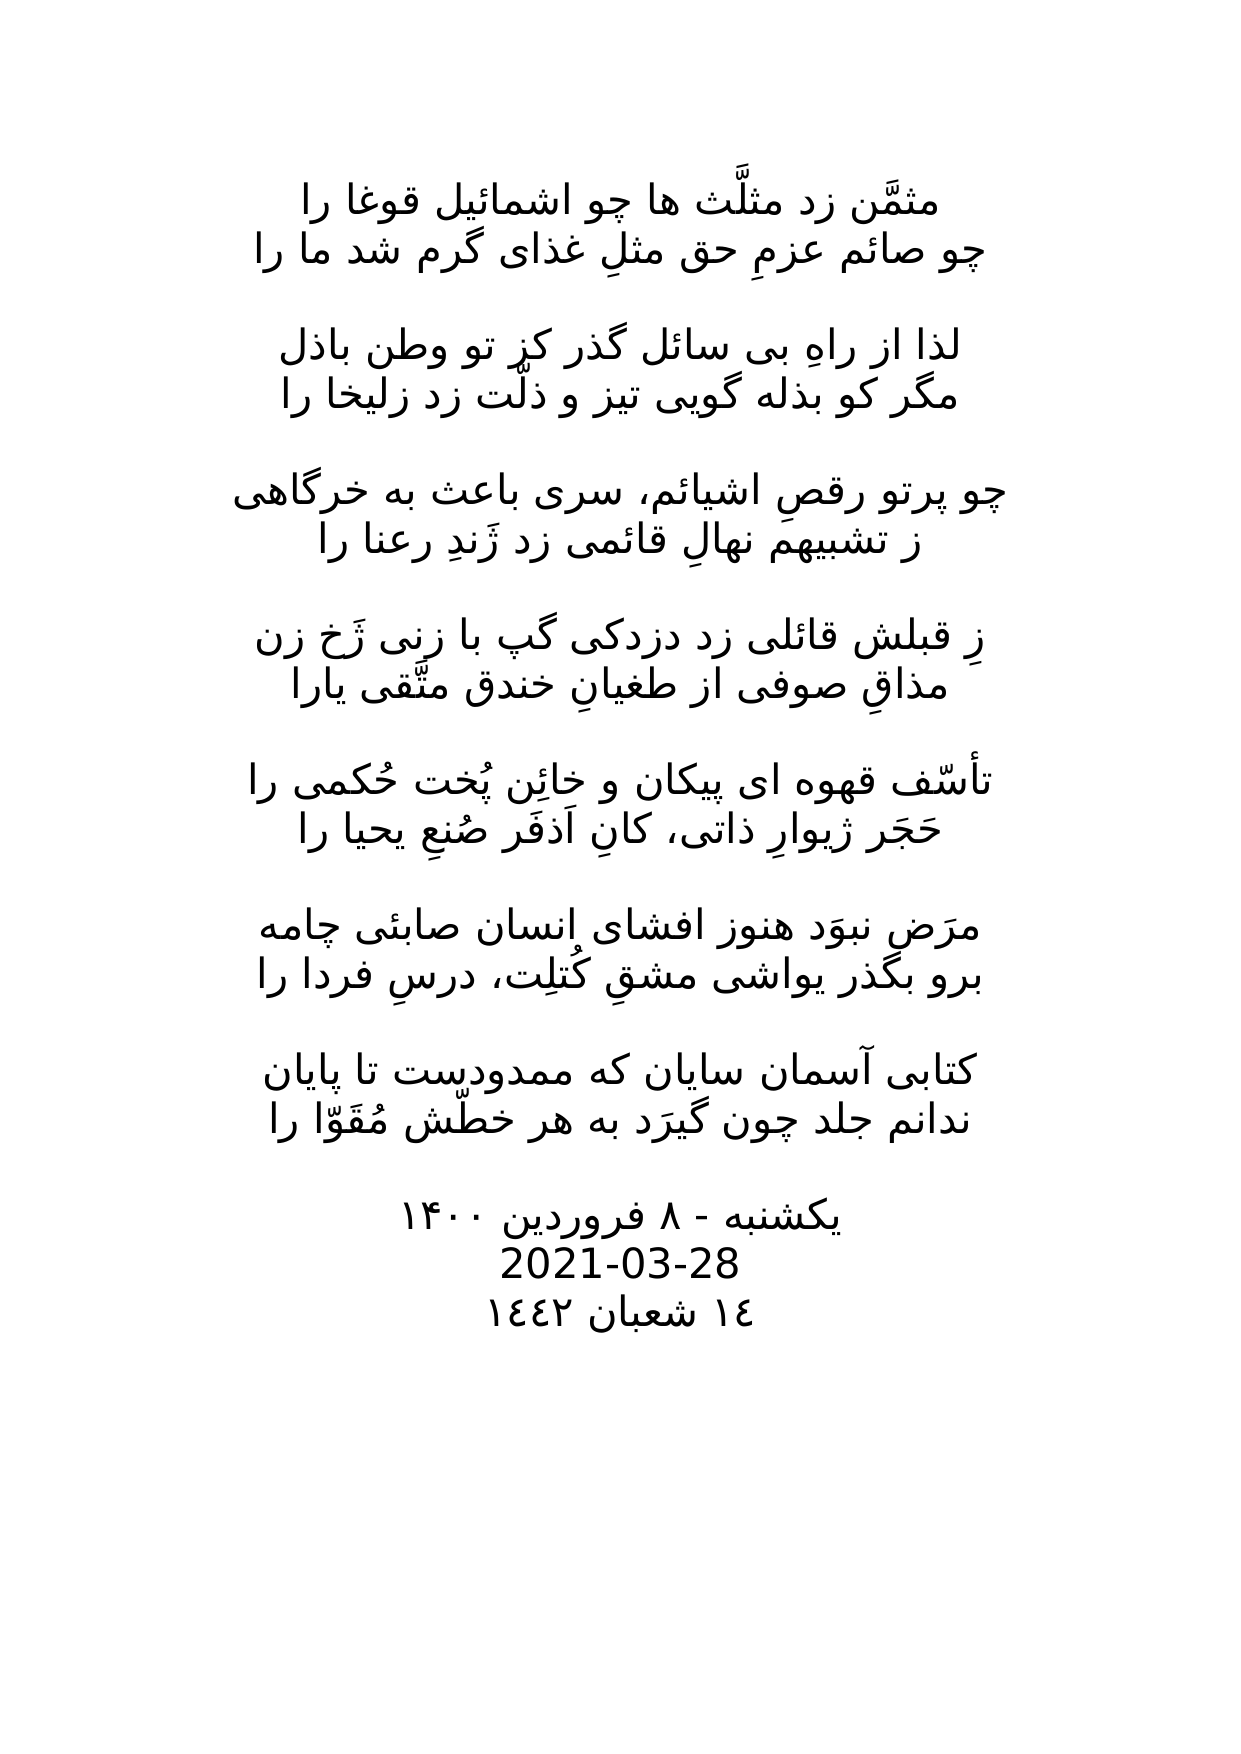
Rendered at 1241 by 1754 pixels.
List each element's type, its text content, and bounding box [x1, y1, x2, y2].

text مثمَّن زد مثلَّث ها چو اشمائیل قوغا را [118, 176, 1122, 224]
text حَجَر ژیوارِ ذاتی، کانِ اَذفَر صُنعِ یحیا را [118, 804, 1122, 853]
text تأسّف قهوه ای پیکان و خائِن پُخت حُکمی را [118, 756, 1122, 804]
text مرَض نبوَد هنوز افشای انسان صابئی چامه [118, 901, 1122, 949]
text کتابی آسمان سایان که ممدودست تا پایان [118, 1046, 1122, 1094]
text یکشنبه - ۸ فروردین ۱۴۰۰ [118, 1191, 1122, 1239]
text ندانم جلد چون گیرَد به هر خطّش مُقَوّا را [118, 1094, 1122, 1143]
text چو پرتو رقصِ اشیائم، سری باعث به خرگاهی [118, 466, 1122, 514]
text برو بگذر یواشی مشقِ کُتلِت، درسِ فردا را [118, 949, 1122, 998]
text ز تشبیهم نهالِ قائمی زد ژَندِ رعنا را [118, 514, 1122, 563]
text مگر کو بذله گویی تیز و ذلّت زد زلیخا را [118, 369, 1122, 418]
text چو صائم عزمِ حق مثلِ غذای گرم شد ما را [118, 224, 1122, 273]
text زِ قبلش قائلی زد دزدکی گپ با زنی ژَخ زن [118, 611, 1122, 659]
text مذاقِ صوفی از طغیانِ خندق متَّقی یارا [118, 659, 1122, 708]
text 2021-03-28 [118, 1239, 1122, 1288]
text لذا از راهِ بی سائل گذر کز تو وطن باذل [118, 321, 1122, 369]
text ١٤ شعبان ١٤٤٢ [118, 1288, 1122, 1337]
